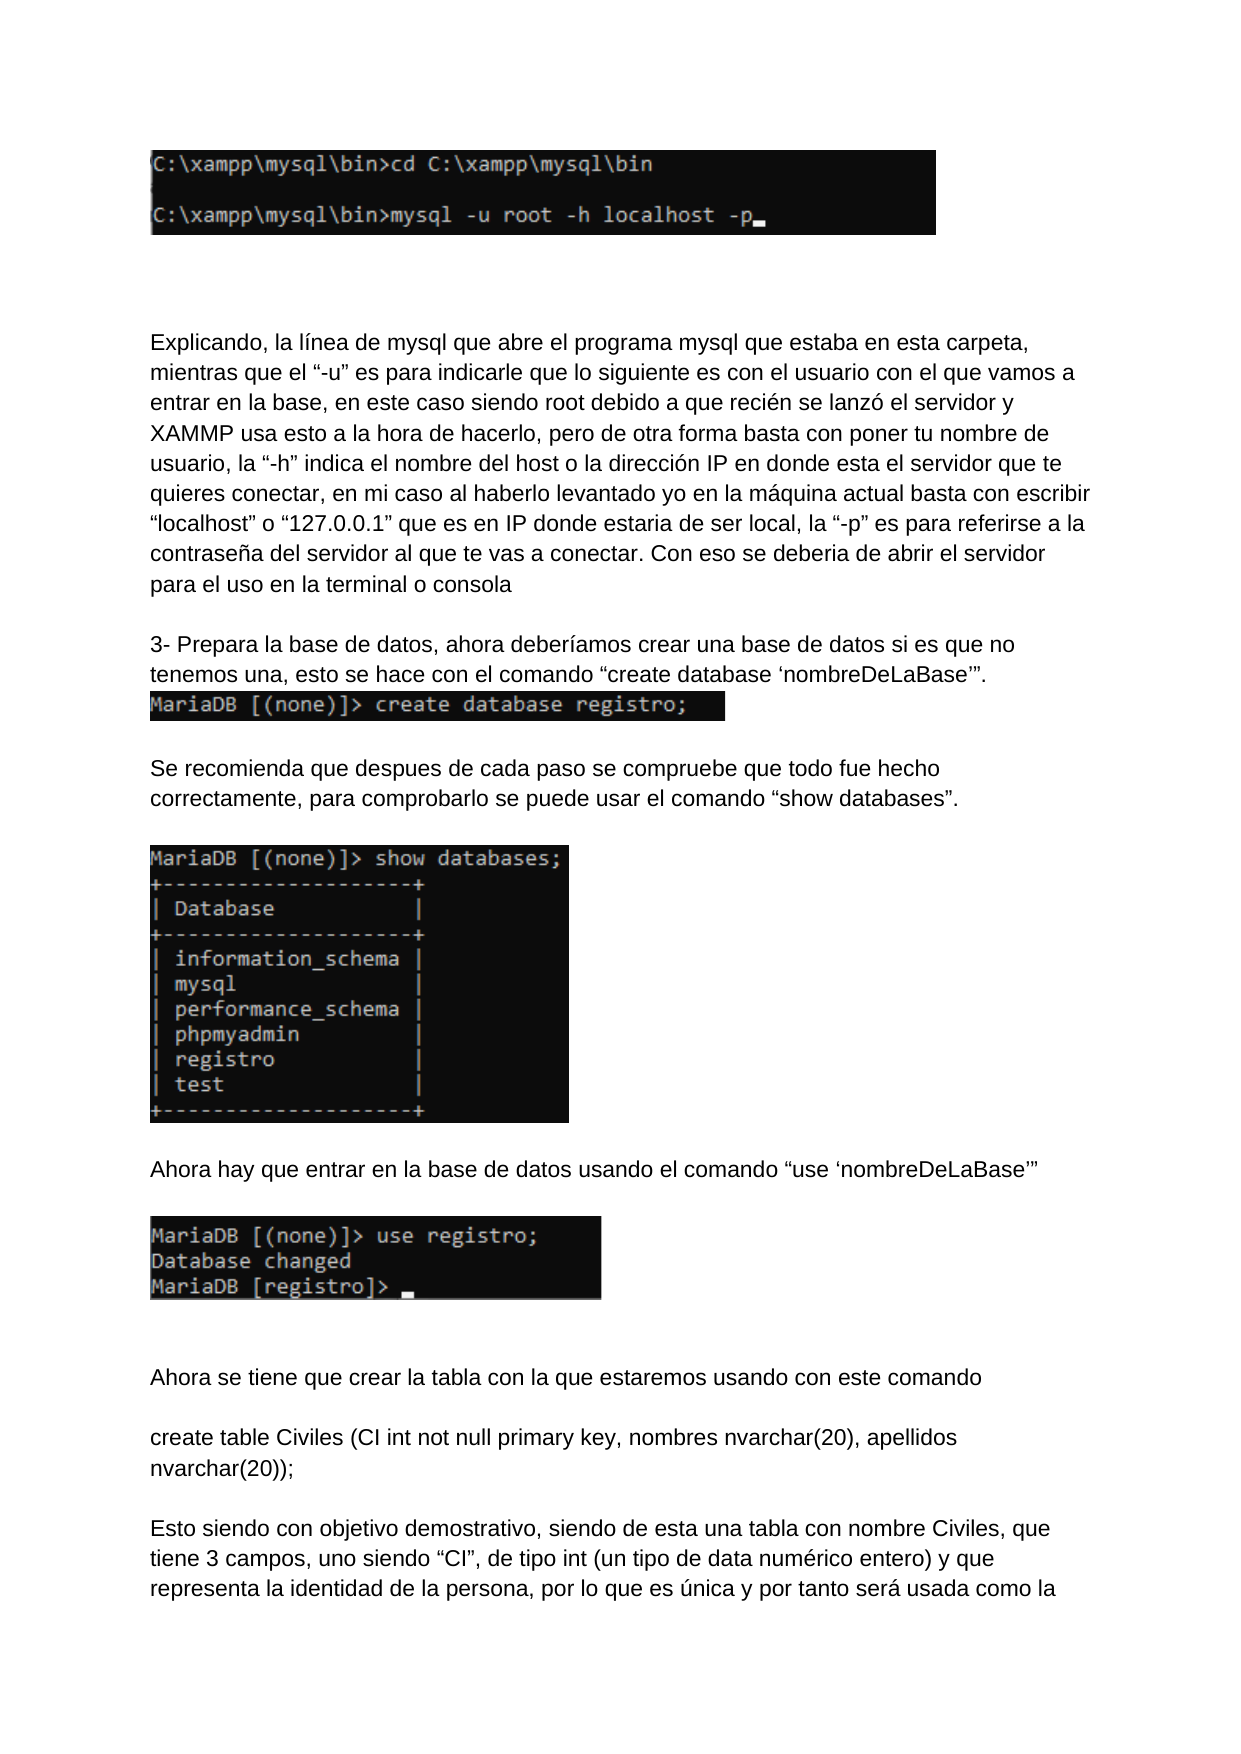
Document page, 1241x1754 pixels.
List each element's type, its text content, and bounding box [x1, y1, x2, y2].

text create table Civiles (CI int not null primary key, nombres nvarchar(20), apellidos nvarchar(20)); [150, 1424, 1090, 1481]
text 3- Prepara la base de datos, ahora deberíamos crear una base de datos si es que no tenemos una, esto se hace con el comando “create database ‘nombreDeLaBase’”. [150, 631, 1090, 687]
text Esto siendo con objetivo demostrativo, siendo de esta una tabla con nombre Civiles, que tiene 3 campos, uno siendo “CI”, de tipo int (un tipo de data numérico entero) y que representa la identidad de la persona, por lo que es única y por tanto será usada como la [150, 1515, 1090, 1602]
picture [150, 150, 936, 235]
picture [150, 1216, 602, 1300]
picture [150, 691, 725, 721]
text Ahora se tiene que crear la tabla con la que estaremos usando con este comando [150, 1364, 1090, 1390]
picture [150, 845, 569, 1123]
text Se recomienda que despues de cada paso se compruebe que todo fue hecho correctamente, para comprobarlo se puede usar el comando “show databases”. [150, 755, 1090, 812]
text Ahora hay que entrar en la base de datos usando el comando “use ‘nombreDeLaBase’” [150, 1156, 1090, 1183]
text Explicando, la línea de mysql que abre el programa mysql que estaba en esta carpeta, mientras que el “-u” es para indicarle que lo siguiente es con el usuario con el que vamos a entrar en la base, en este caso siendo root debido a que recién se lanzó el servidor y XAMMP usa esto a la hora de hacerlo, pero de otra forma basta con poner tu nombre de usuario, la “-h” indica el nombre del host o la dirección IP en donde esta el servidor que te quieres conectar, en mi caso al haberlo levantado yo en la máquina actual basta con escribir “localhost” o “127.0.0.1” que es en IP donde estaria de ser local, la “-p” es para referirse a la contraseña del servidor al que te vas a conectar. Con eso se deberia de abrir el servidor para el uso en la terminal o consola [150, 329, 1090, 597]
